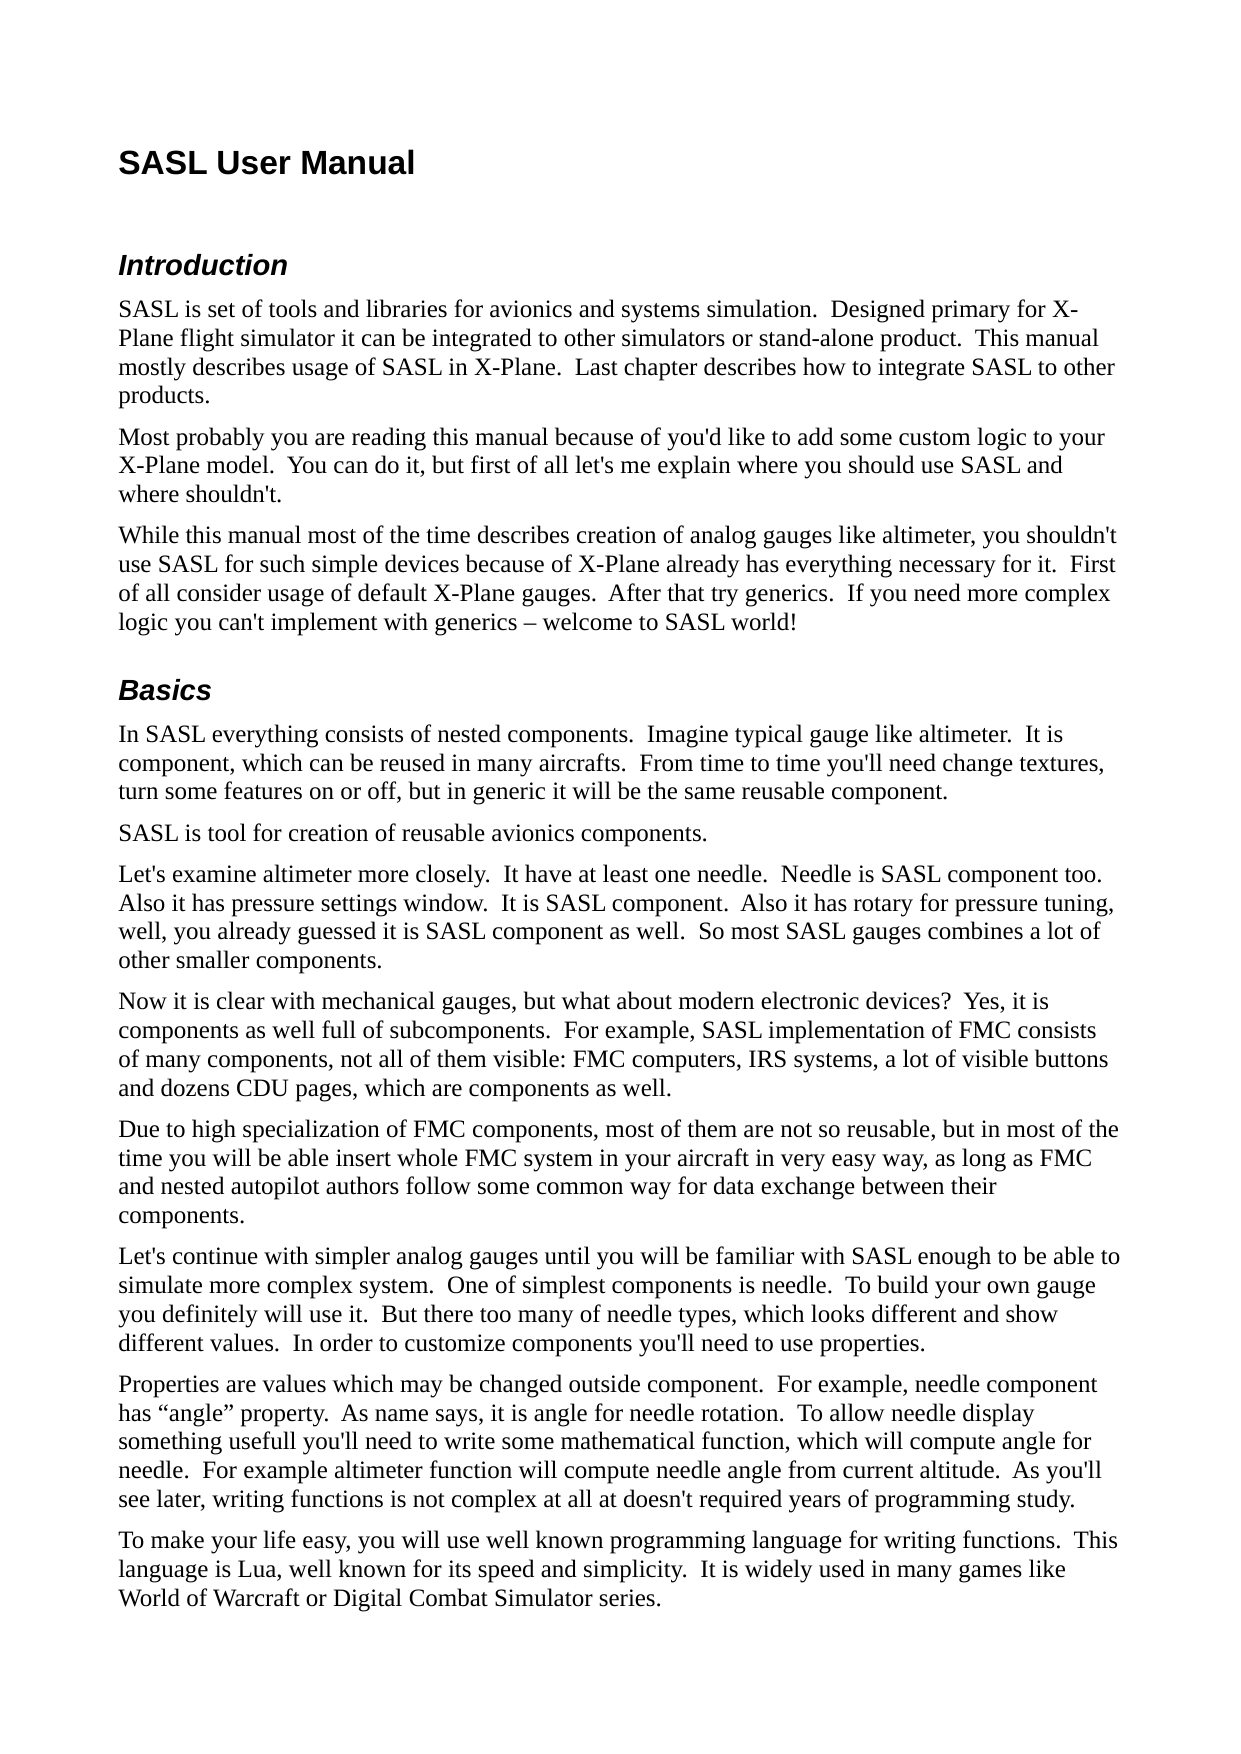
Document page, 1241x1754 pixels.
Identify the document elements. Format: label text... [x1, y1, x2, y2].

text Let's examine altimeter more closely. It have at least one needle. Needle is SASL component too. Also it has pressure settings window. It is SASL component. Also it has rotary for pressure tuning, well, you already guessed it is SASL component as well. So most SASL gauges combines a lot of other smaller components. [118, 859, 1122, 974]
text Properties are values which may be changed outside component. For example, needle component has “angle” property. As name says, it is angle for needle rotation. To allow needle display something usefull you'll need to write some mathematical function, which will compute angle for needle. For example altimeter function will compute needle angle from current altitude. As you'll see later, writing functions is not complex at all at doesn't required years of programming study. [118, 1369, 1122, 1513]
text Due to high specialization of FMC components, most of them are not so reusable, but in most of the time you will be able insert whole FMC system in your aircraft in very easy way, as long as FMC and nested autopilot authors follow some common way for data exchange between their components. [118, 1114, 1122, 1229]
text In SASL everything consists of nested components. Imagine typical gauge like altimeter. It is component, which can be reused in many aircrafts. From time to time you'll need change textures, turn some features on or off, but in generic it will be the same reusable component. [118, 719, 1122, 805]
text Now it is clear with mechanical gauges, but what about modern electronic devices? Yes, it is components as well full of subcomponents. For example, SASL implementation of FMC consists of many components, not all of them visible: FMC computers, IRS systems, a lot of visible buttons and dozens CDU pages, which are components as well. [118, 986, 1122, 1101]
text SASL is tool for creation of reusable avionics components. [118, 818, 1122, 846]
text To make your life easy, you will use well known programming language for writing functions. This language is Lua, well known for its speed and simplicity. It is widely used in many games like World of Warcraft or Digital Combat Simulator series. [118, 1525, 1122, 1611]
text Most probably you are reading this manual because of you'd like to add some custom logic to your X-Plane model. You can do it, but first of all let's me explain where you should use SASL and where shouldn't. [118, 422, 1122, 508]
subtitle Basics [118, 673, 1122, 706]
text While this manual most of the time describes creation of analog gauges like altimeter, you shouldn't use SASL for such simple devices because of X-Plane already has everything necessary for it. First of all consider usage of default X-Plane gauges. After that try generics. If you need more complex logic you can't implement with generics – welcome to SASL world! [118, 520, 1122, 635]
text SASL is set of tools and libraries for avionics and systems simulation. Designed primary for X-Plane flight simulator it can be integrated to other simulators or stand-alone product. This manual mostly describes usage of SASL in X-Plane. Last chapter describes how to integrate SASL to other products. [118, 294, 1122, 409]
subtitle SASL User Manual [118, 143, 1122, 182]
subtitle Introduction [118, 248, 1122, 282]
text Let's continue with simpler analog gauges until you will be familiar with SASL enough to be able to simulate more complex system. One of simplest components is needle. To build your own gauge you definitely will use it. But there too many of needle types, which looks different and show different values. In order to customize components you'll need to use properties. [118, 1241, 1122, 1356]
